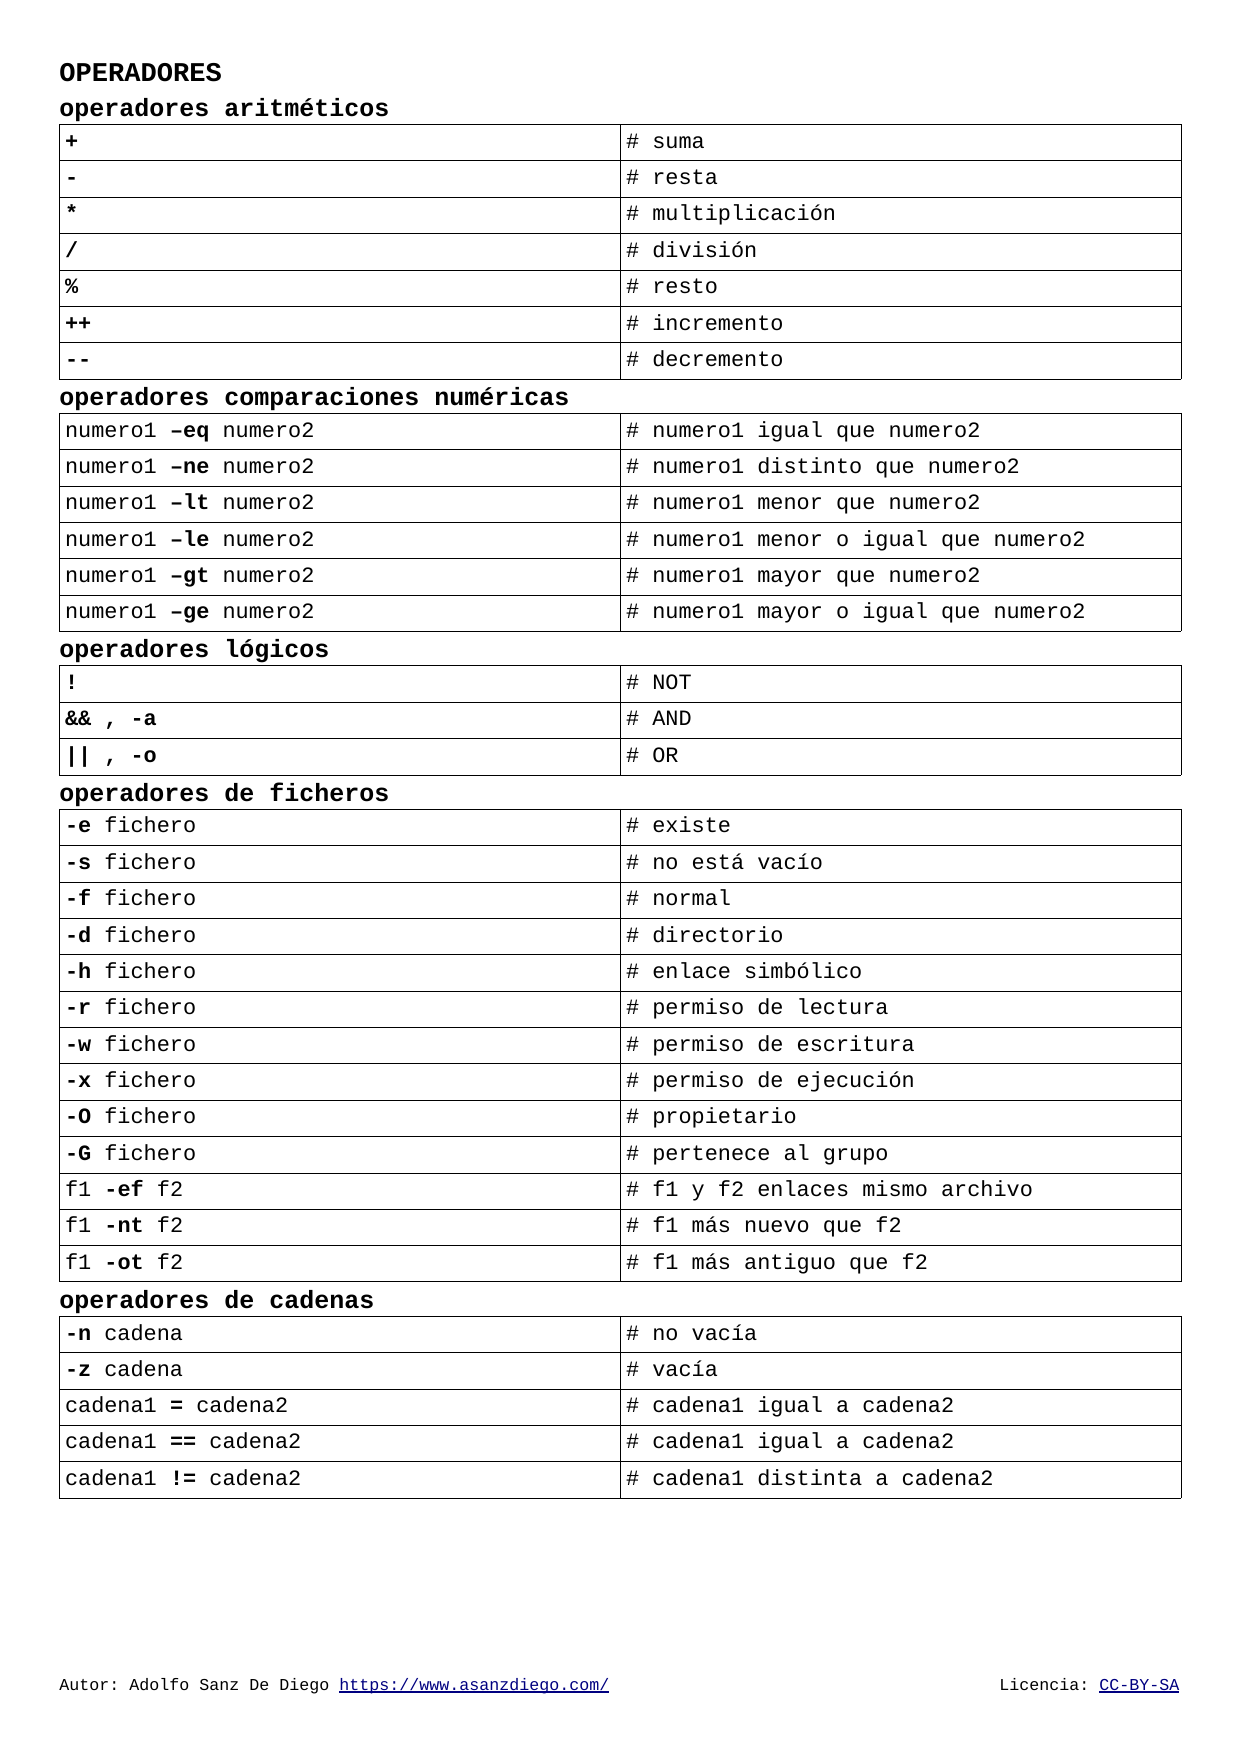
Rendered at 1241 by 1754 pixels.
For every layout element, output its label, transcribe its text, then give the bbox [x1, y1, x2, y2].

table_cell / [60, 234, 620, 269]
table_cell * [60, 198, 620, 233]
table_cell numero1 –ne numero2 [60, 450, 620, 486]
table_cell # directorio [621, 919, 1181, 954]
subtitle operadores de ficheros [59, 781, 1181, 809]
table_cell # cadena1 igual a cadena2 [621, 1426, 1181, 1461]
subtitle operadores lógicos [59, 637, 1181, 665]
table_cell # numero1 mayor o igual que numero2 [621, 596, 1181, 631]
table_cell # permiso de ejecución [621, 1064, 1181, 1100]
table_cell -O fichero [60, 1101, 620, 1136]
table_cell # vacía [621, 1353, 1181, 1388]
table_cell -- [60, 343, 620, 378]
table_cell # resto [621, 271, 1181, 306]
table_header # suma [621, 125, 1181, 160]
table_cell -z cadena [60, 1353, 620, 1388]
table_header -n cadena [60, 1317, 620, 1352]
table_cell -h fichero [60, 955, 620, 991]
table_cell # multiplicación [621, 198, 1181, 233]
subtitle Operadores [59, 59, 1181, 90]
table_cell numero1 –gt numero2 [60, 559, 620, 595]
table_cell -d fichero [60, 919, 620, 954]
table_header + [60, 125, 620, 160]
table_header # existe [621, 810, 1181, 845]
table_cell # OR [621, 739, 1181, 774]
table_cell # numero1 menor que numero2 [621, 487, 1181, 522]
table_cell # incremento [621, 307, 1181, 342]
table_cell ++ [60, 307, 620, 342]
table_cell # resta [621, 161, 1181, 197]
table_cell # AND [621, 703, 1181, 738]
table_cell # f1 más nuevo que f2 [621, 1210, 1181, 1245]
table_cell # división [621, 234, 1181, 269]
table_cell f1 -ot f2 [60, 1246, 620, 1281]
table_cell # enlace simbólico [621, 955, 1181, 991]
table_cell cadena1 != cadena2 [60, 1462, 620, 1498]
table_cell # cadena1 igual a cadena2 [621, 1390, 1181, 1425]
table_cell # decremento [621, 343, 1181, 378]
table_cell # numero1 mayor que numero2 [621, 559, 1181, 595]
table_cell -r fichero [60, 992, 620, 1027]
table_cell # numero1 distinto que numero2 [621, 450, 1181, 486]
table_cell # cadena1 distinta a cadena2 [621, 1462, 1181, 1498]
table_cell -G fichero [60, 1137, 620, 1172]
table_header numero1 –eq numero2 [60, 414, 620, 449]
table_cell -f fichero [60, 883, 620, 918]
table_cell f1 -nt f2 [60, 1210, 620, 1245]
subtitle operadores de cadenas [59, 1287, 1181, 1316]
table_cell numero1 –lt numero2 [60, 487, 620, 522]
table_cell # normal [621, 883, 1181, 918]
table_cell numero1 –le numero2 [60, 523, 620, 558]
table_header # numero1 igual que numero2 [621, 414, 1181, 449]
table_cell - [60, 161, 620, 197]
table_cell -w fichero [60, 1028, 620, 1063]
table_cell cadena1 = cadena2 [60, 1390, 620, 1425]
table_cell && , -a [60, 703, 620, 738]
table_cell # numero1 menor o igual que numero2 [621, 523, 1181, 558]
table_cell # f1 y f2 enlaces mismo archivo [621, 1174, 1181, 1209]
table_cell % [60, 271, 620, 306]
table_header -e fichero [60, 810, 620, 845]
table_cell # permiso de escritura [621, 1028, 1181, 1063]
table_cell || , -o [60, 739, 620, 774]
subtitle operadores aritméticos [59, 96, 1181, 124]
table_cell # pertenece al grupo [621, 1137, 1181, 1172]
table_cell # f1 más antiguo que f2 [621, 1246, 1181, 1281]
table_cell cadena1 == cadena2 [60, 1426, 620, 1461]
table_cell -s fichero [60, 846, 620, 882]
table_cell f1 -ef f2 [60, 1174, 620, 1209]
table_cell numero1 –ge numero2 [60, 596, 620, 631]
table_cell -x fichero [60, 1064, 620, 1100]
table_header ! [60, 666, 620, 702]
table_cell # propietario [621, 1101, 1181, 1136]
table_cell # no está vacío [621, 846, 1181, 882]
table_header # NOT [621, 666, 1181, 702]
subtitle operadores comparaciones numéricas [59, 384, 1181, 413]
table_header # no vacía [621, 1317, 1181, 1352]
table_cell # permiso de lectura [621, 992, 1181, 1027]
